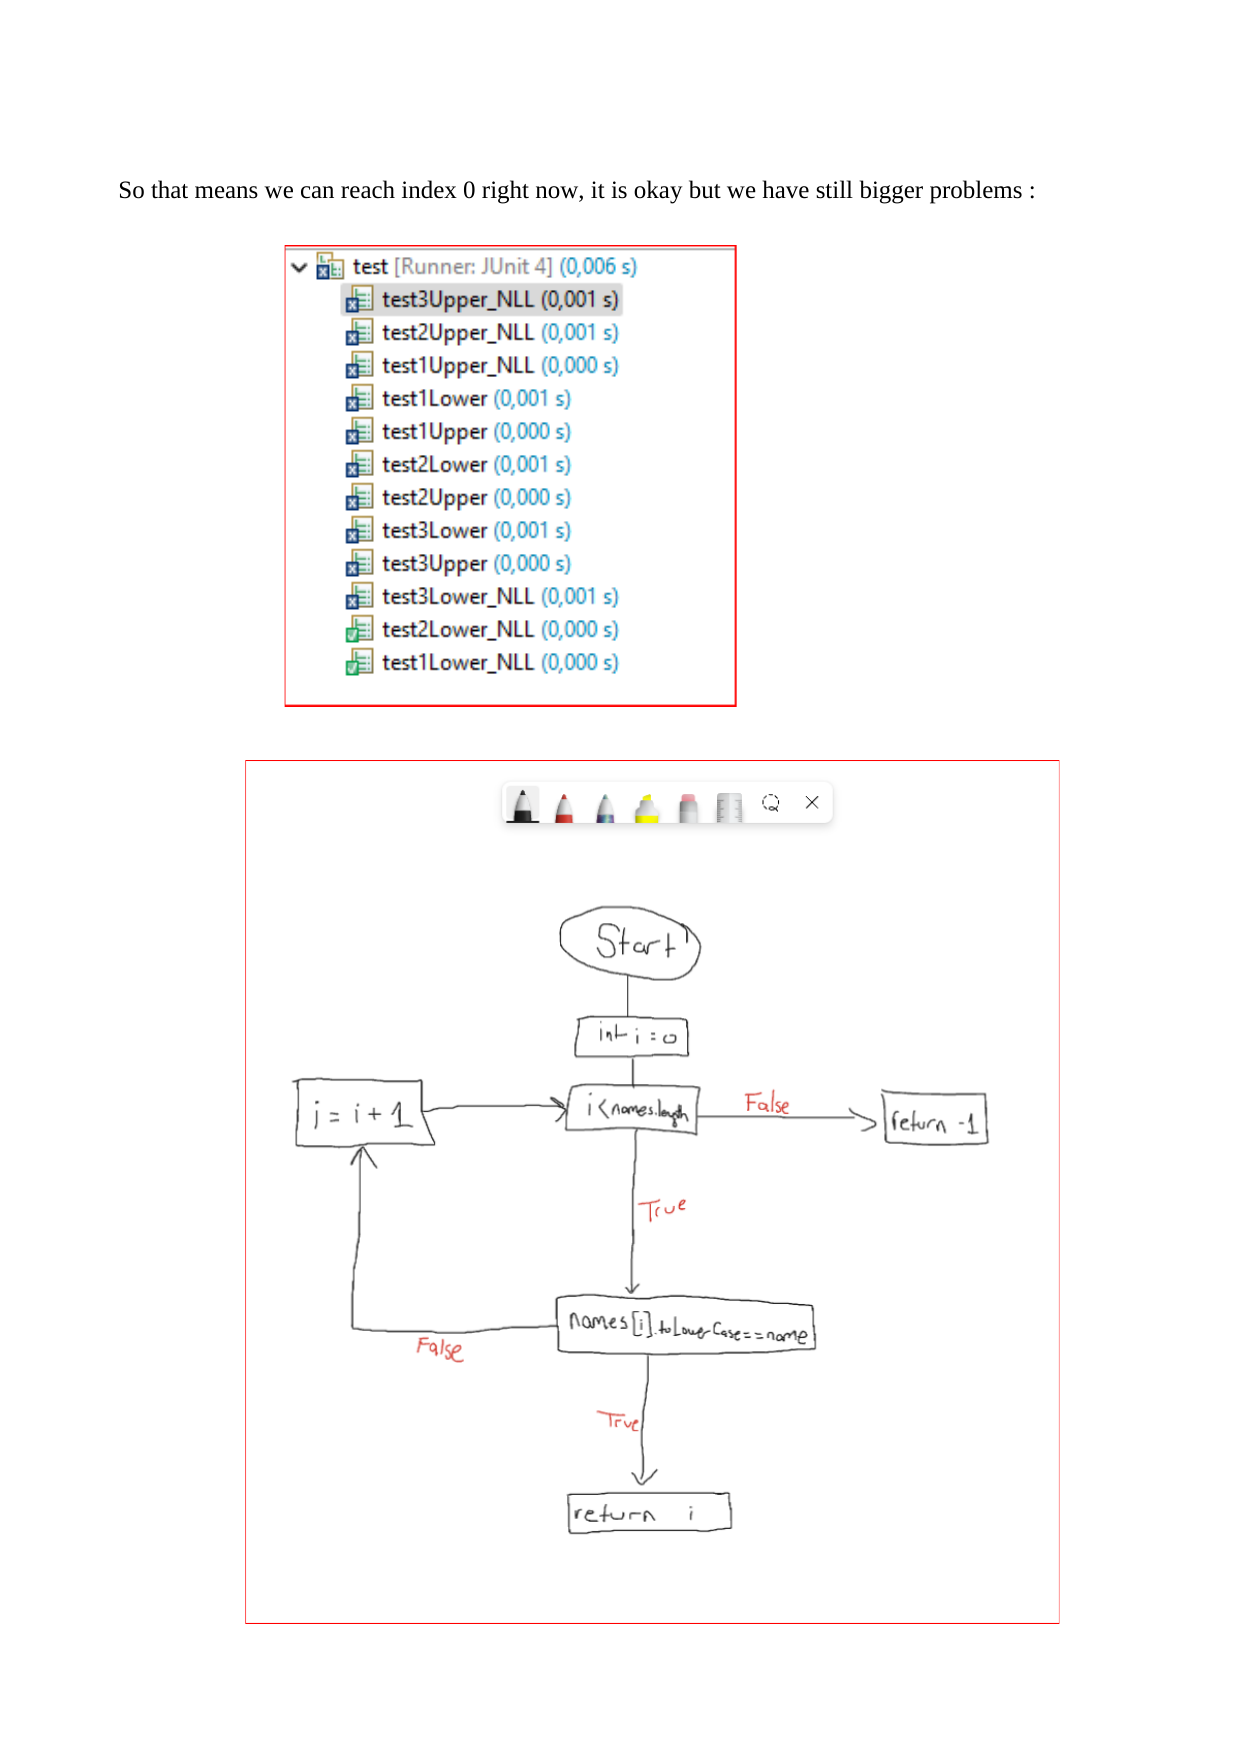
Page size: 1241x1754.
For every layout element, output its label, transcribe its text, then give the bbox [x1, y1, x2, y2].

text So that means we can reach index 0 right now, it is okay but we have still bigger problems : [118, 176, 1122, 204]
picture [245, 760, 1060, 1624]
picture [284, 245, 737, 707]
